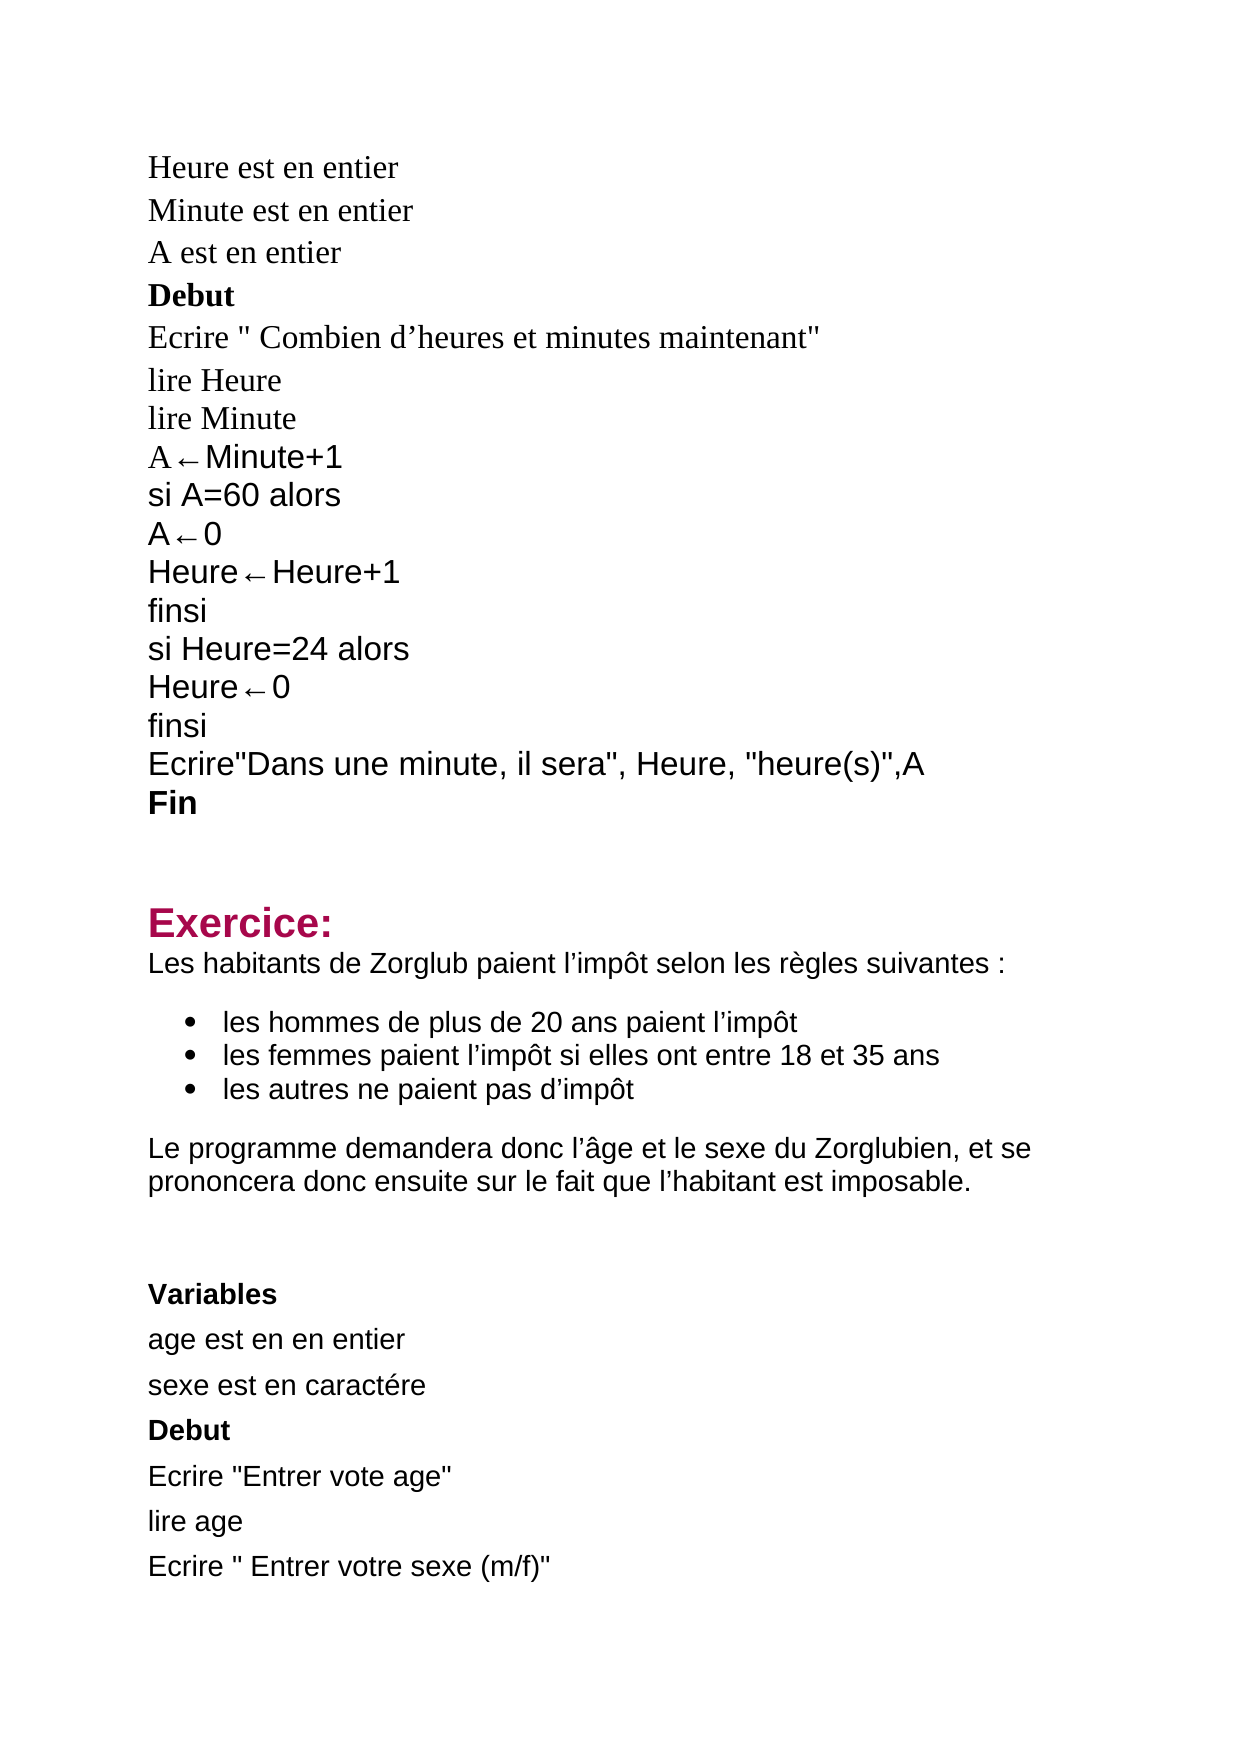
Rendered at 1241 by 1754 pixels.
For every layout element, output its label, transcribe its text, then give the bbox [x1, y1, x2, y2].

text A←Minute+1 [148, 437, 1093, 475]
text lire Minute [148, 398, 1093, 437]
text Exercice: [148, 898, 1093, 946]
text age est en en entier [148, 1322, 1093, 1356]
text Ecrire " Combien d’heures et minutes maintenant" [148, 318, 1093, 356]
text Debut [148, 275, 1093, 313]
text Heure est en entier [148, 148, 1093, 186]
text finsi [148, 591, 1093, 629]
text Debut [148, 1413, 1093, 1447]
list les autres ne paient pas d’impôt [185, 1072, 1093, 1106]
text si Heure=24 alors [148, 629, 1093, 667]
text Heure←0 [148, 667, 1093, 706]
text Le programme demandera donc l’âge et le sexe du Zorglubien, et se prononcera donc ensuite sur le fait que l’habitant est imposable. [148, 1131, 1093, 1198]
list les hommes de plus de 20 ans paient l’impôt [185, 1004, 1093, 1038]
text lire Heure [148, 360, 1093, 398]
text finsi [148, 706, 1093, 744]
text A est en entier [148, 233, 1093, 271]
text Les habitants de Zorglub paient l’impôt selon les règles suivantes : [148, 946, 1093, 979]
text Ecrire"Dans une minute, il sera", Heure, "heure(s)",A [148, 744, 1093, 783]
text si A=60 alors [148, 475, 1093, 514]
text Ecrire "Entrer vote age" [148, 1458, 1093, 1492]
text Minute est en entier [148, 190, 1093, 228]
text Ecrire " Entrer votre sexe (m/f)" [148, 1549, 1093, 1583]
text lire age [148, 1504, 1093, 1537]
text Heure←Heure+1 [148, 552, 1093, 591]
text sexe est en caractére [148, 1368, 1093, 1401]
text A←0 [148, 514, 1093, 552]
list les femmes paient l’impôt si elles ont entre 18 et 35 ans [185, 1038, 1093, 1072]
text Variables [148, 1277, 1093, 1310]
text Fin [148, 783, 1093, 821]
